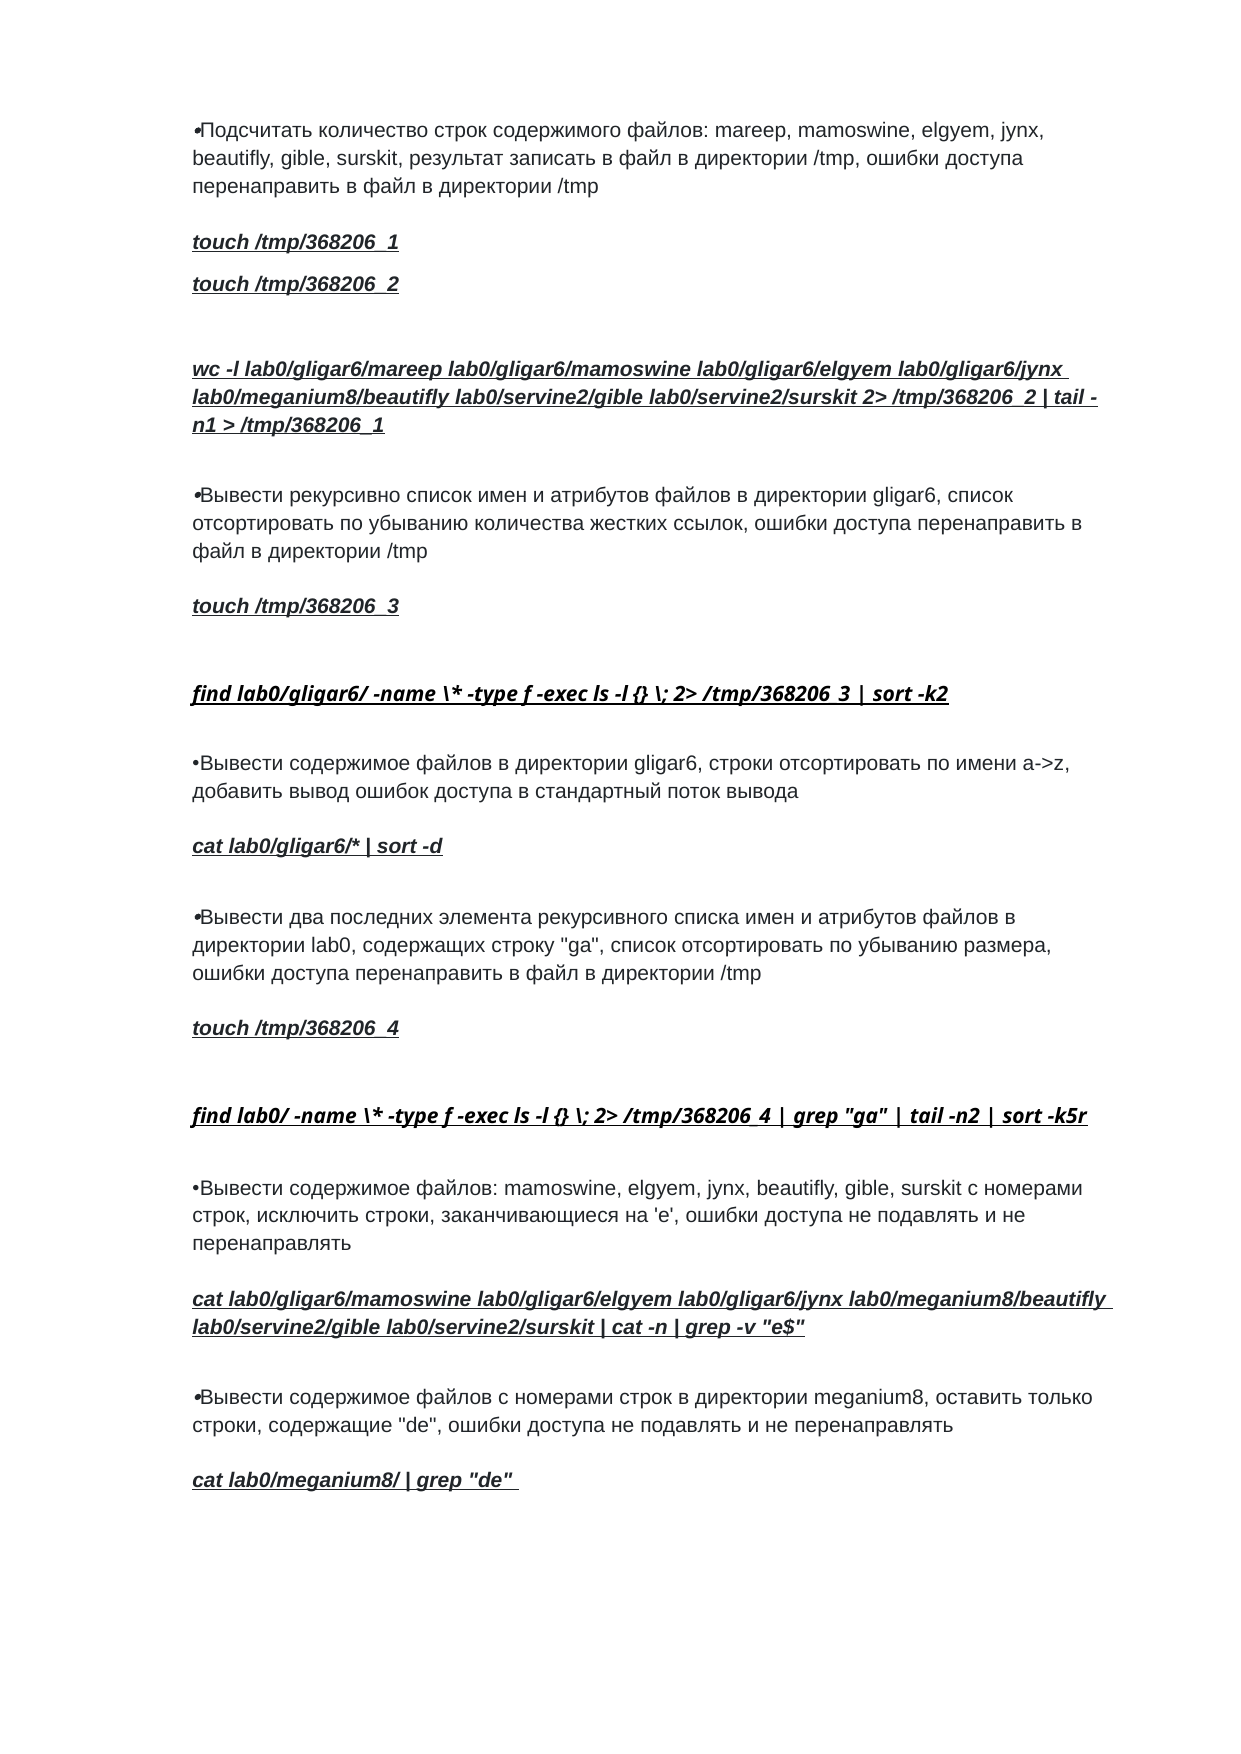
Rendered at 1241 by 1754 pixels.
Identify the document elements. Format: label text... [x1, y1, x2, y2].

list Подсчитать количество строк содержимого файлов: mareep, mamoswine, elgyem, jynx, beautifly, gible, surskit, результат записать в файл в директории /tmp, ошибки доступа перенаправить в файл в директории /tmp touch /tmp/368206_1 [118, 118, 1122, 254]
list Вывести содержимое файлов с номерами строк в директории meganium8, оставить только строки, содержащие "de", ошибки доступа не подавлять и не перенаправлять cat lab0/meganium8/ | grep "de" [118, 1384, 1122, 1492]
list find lab0/gligar6/ -name \* -type f -exec ls -l {} \; 2> /tmp/368206_3 | sort -k2 [118, 679, 1122, 736]
list find lab0/ -name \* -type f -exec ls -l {} \; 2> /tmp/368206_4 | grep "ga" | tail -n2 | sort -k5r [118, 1101, 1122, 1157]
list wc -l lab0/gligar6/mareep lab0/gligar6/mamoswine lab0/gligar6/elgyem lab0/gligar6/jynx lab0/meganium8/beautifly lab0/servine2/gible lab0/servine2/surskit 2> /tmp/368206_2 | tail -n1 > /tmp/368206_1 [118, 357, 1122, 464]
list Вывести содержимое файлов: mamoswine, elgyem, jynx, beautifly, gible, surskit с номерами строк, исключить строки, заканчивающиеся на 'e', ошибки доступа не подавлять и не перенаправлять cat lab0/gligar6/mamoswine lab0/gligar6/elgyem lab0/gligar6/jynx lab0/meganium8/beautifly lab0/servine2/gible lab0/servine2/surskit | cat -n | grep -v "e$" [118, 1175, 1122, 1366]
list touch /tmp/368206_2 [118, 272, 1122, 296]
list Вывести рекурсивно список имен и атрибутов файлов в директории gligar6, список отсортировать по убыванию количества жестких ссылок, ошибки доступа перенаправить в файл в директории /tmp touch /tmp/368206_3 [118, 482, 1122, 618]
list Вывести содержимое файлов в директории gligar6, строки отсортировать по имени a->z, добавить вывод ошибок доступа в стандартный поток вывода cat lab0/gligar6/* | sort -d [118, 751, 1122, 886]
list Вывести два последних элемента рекурсивного списка имен и атрибутов файлов в директории lab0, содержащих строку "ga", список отсортировать по убыванию размера, ошибки доступа перенаправить в файл в директории /tmp touch /tmp/368206_4 [118, 904, 1122, 1040]
